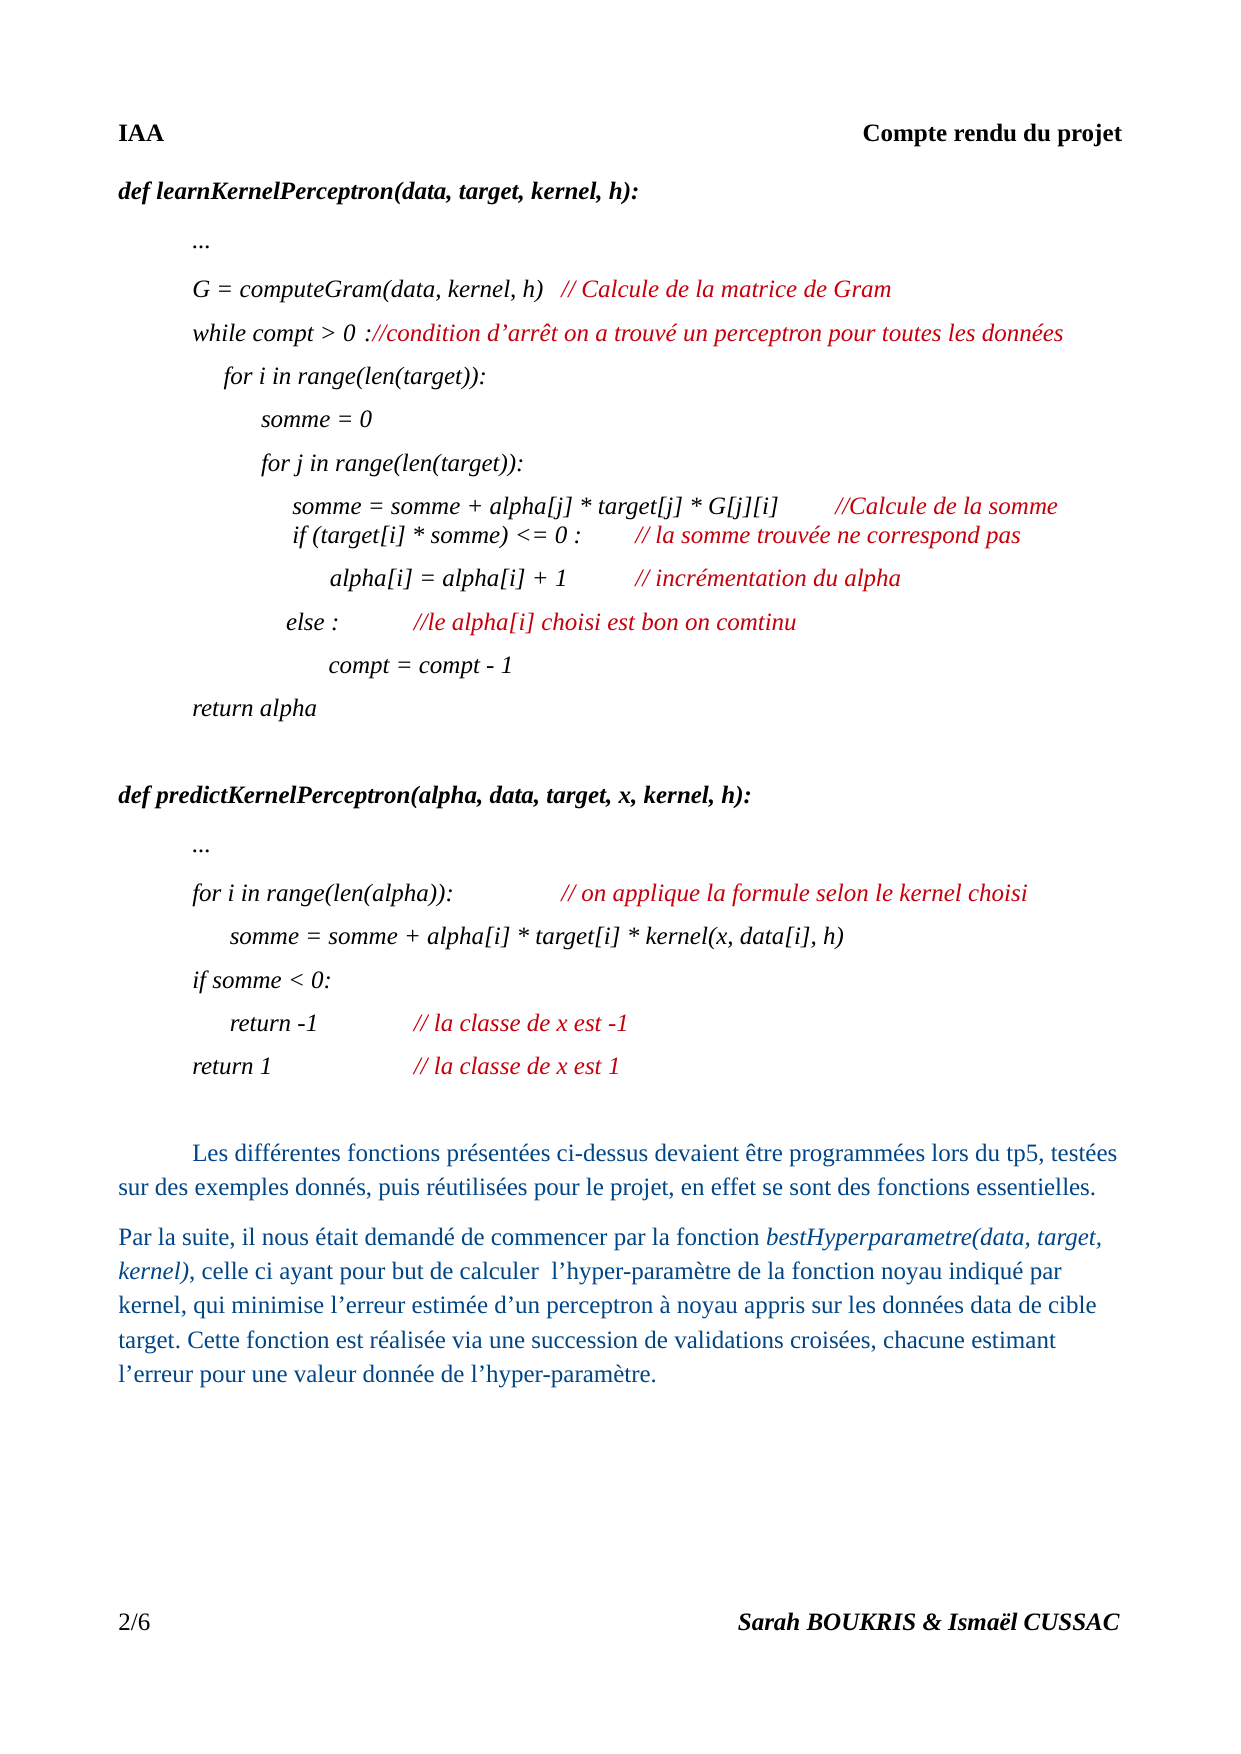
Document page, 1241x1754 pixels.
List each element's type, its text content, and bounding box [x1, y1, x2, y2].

text for i in range(len(alpha)): // on applique la formule selon le kernel choisi [118, 878, 1122, 907]
text for i in range(len(target)): [118, 361, 1122, 390]
text G = computeGram(data, kernel, h) // Calcule de la matrice de Gram [118, 274, 1122, 303]
text somme = somme + alpha[i] * target[i] * kernel(x, data[i], h) [118, 921, 1122, 950]
text return 1 // la classe de x est 1 [118, 1051, 1122, 1080]
text return -1 // la classe de x est -1 [118, 1008, 1122, 1037]
text somme = somme + alpha[j] * target[j] * G[j][i] //Calcule de la somme if (target[i] * somme) <= 0 : // la somme trouvée ne correspond pas [118, 491, 1122, 549]
text compt = compt - 1 [118, 650, 1122, 679]
text def learnKernelPerceptron(data, target, kernel, h): [118, 176, 1122, 205]
text Les différentes fonctions présentées ci-dessus devaient être programmées lors du tp5, testées sur des exemples donnés, puis réutilisées pour le projet, en effet se sont des fonctions essentielles. [118, 1138, 1122, 1201]
text if somme < 0: [118, 965, 1122, 993]
text return alpha [118, 693, 1122, 722]
text Par la suite, il nous était demandé de commencer par la fonction bestHyperparametre(data, target, kernel), celle ci ayant pour but de calculer l’hyper-paramètre de la fonction noyau indiqué par kernel, qui minimise l’erreur estimée d’un perceptron à noyau appris sur les données data de cible target. Cette fonction est réalisée via une succession de validations croisées, chacune estimant l’erreur pour une valeur donnée de l’hyper-paramètre. [118, 1222, 1122, 1388]
text def predictKernelPerceptron(alpha, data, target, x, kernel, h): [118, 780, 1122, 809]
text alpha[i] = alpha[i] + 1 // incrémentation du alpha [118, 563, 1122, 592]
text for j in range(len(target)): [118, 448, 1122, 477]
text while compt > 0 ://condition d’arrêt on a trouvé un perceptron pour toutes les données [118, 318, 1122, 347]
text ... [118, 829, 1122, 858]
text ... [118, 225, 1122, 254]
text else : //le alpha[i] choisi est bon on comtinu [118, 607, 1122, 635]
text somme = 0 [118, 404, 1122, 433]
